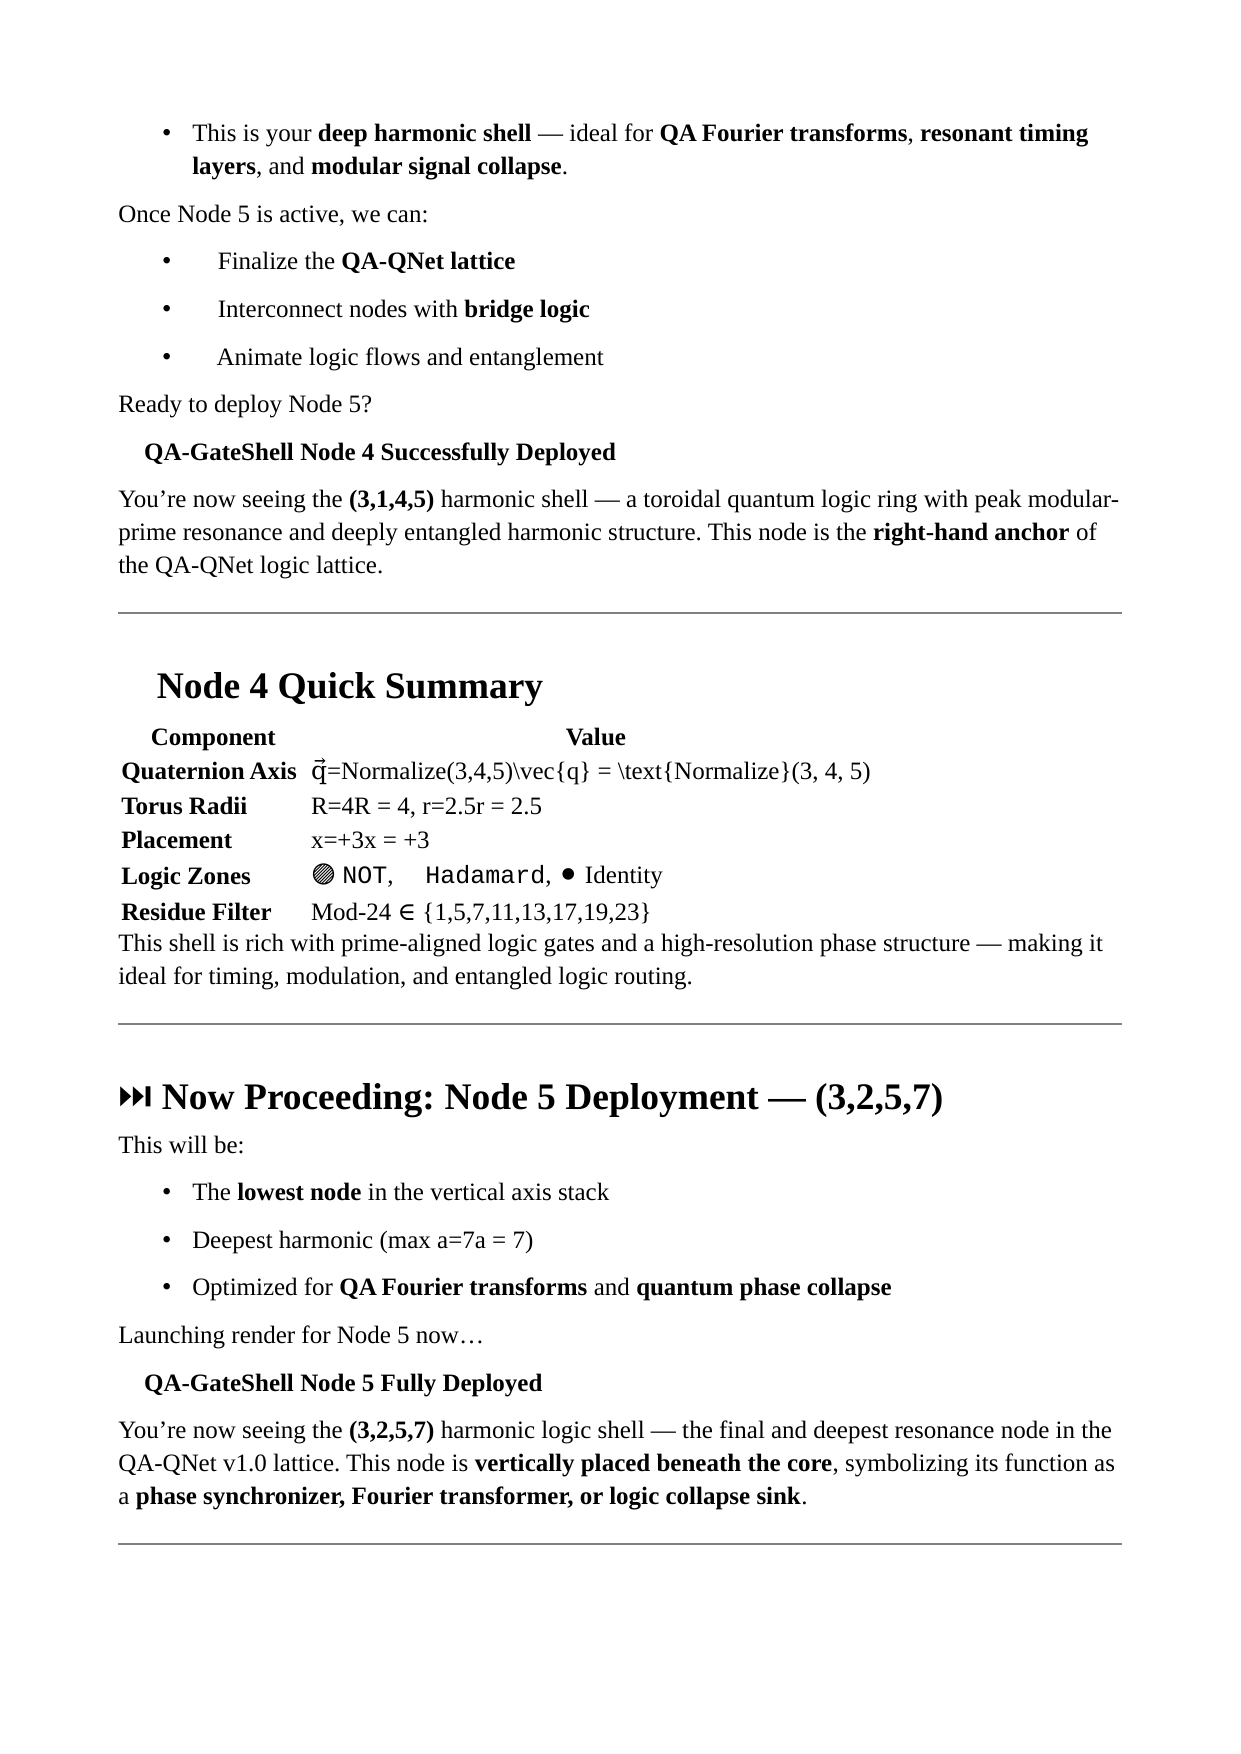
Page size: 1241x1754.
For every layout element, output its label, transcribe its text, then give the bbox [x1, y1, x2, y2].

table_cell Mod-24 ∈ {1,5,7,11,13,17,19,23} [308, 894, 883, 928]
table_cell Torus Radii [118, 788, 308, 822]
table_cell Logic Zones [118, 857, 308, 894]
table_cell R=4R = 4, r=2.5r = 2.5 [308, 788, 883, 822]
list 🔗 Interconnect nodes with bridge logic [162, 294, 1122, 323]
text ✅ QA-GateShell Node 5 Fully Deployed [118, 1368, 1122, 1396]
list This is your deep harmonic shell — ideal for QA Fourier transforms, resonant timing layers, and modular signal collapse. [162, 118, 1122, 180]
table_cell Residue Filter [118, 894, 308, 928]
text You’re now seeing the (3,1,4,5) harmonic shell — a toroidal quantum logic ring with peak modular-prime resonance and deeply entangled harmonic structure. This node is the right-hand anchor of the QA-QNet logic lattice. [118, 484, 1122, 579]
table_cell x=+3x = +3 [308, 823, 883, 857]
subtitle 🧠 Node 4 Quick Summary [118, 663, 1122, 706]
text This shell is rich with prime-aligned logic gates and a high-resolution phase structure — making it ideal for timing, modulation, and entangled logic routing. [118, 928, 1122, 990]
table_cell Placement [118, 823, 308, 857]
subtitle ⏭ Now Proceeding: Node 5 Deployment — (3,2,5,7) [118, 1074, 1122, 1117]
list 🎞 Animate logic flows and entanglement [162, 342, 1122, 370]
table_header Value [308, 719, 883, 753]
list 🧱 Finalize the QA-QNet lattice [162, 246, 1122, 275]
table_cell 🟣 NOT, 🔵 Hadamard, ⚫ Identity [308, 857, 883, 894]
text Launching render for Node 5 now… 🧠🌀 [118, 1320, 1122, 1349]
table_cell Quaternion Axis [118, 753, 308, 788]
list Deepest harmonic (max a=7a = 7) [162, 1225, 1122, 1254]
list The lowest node in the vertical axis stack [162, 1177, 1122, 1206]
list Optimized for QA Fourier transforms and quantum phase collapse [162, 1272, 1122, 1301]
table_header Component [118, 719, 308, 753]
text You’re now seeing the (3,2,5,7) harmonic logic shell — the final and deepest resonance node in the QA-QNet v1.0 lattice. This node is vertically placed beneath the core, symbolizing its function as a phase synchronizer, Fourier transformer, or logic collapse sink. [118, 1415, 1122, 1510]
table_cell q⃗=Normalize(3,4,5)\vec{q} = \text{Normalize}(3, 4, 5) [308, 753, 883, 788]
text This will be: [118, 1130, 1122, 1158]
text Once Node 5 is active, we can: [118, 199, 1122, 227]
text ✅ QA-GateShell Node 4 Successfully Deployed [118, 437, 1122, 466]
text Ready to deploy Node 5? [118, 389, 1122, 418]
